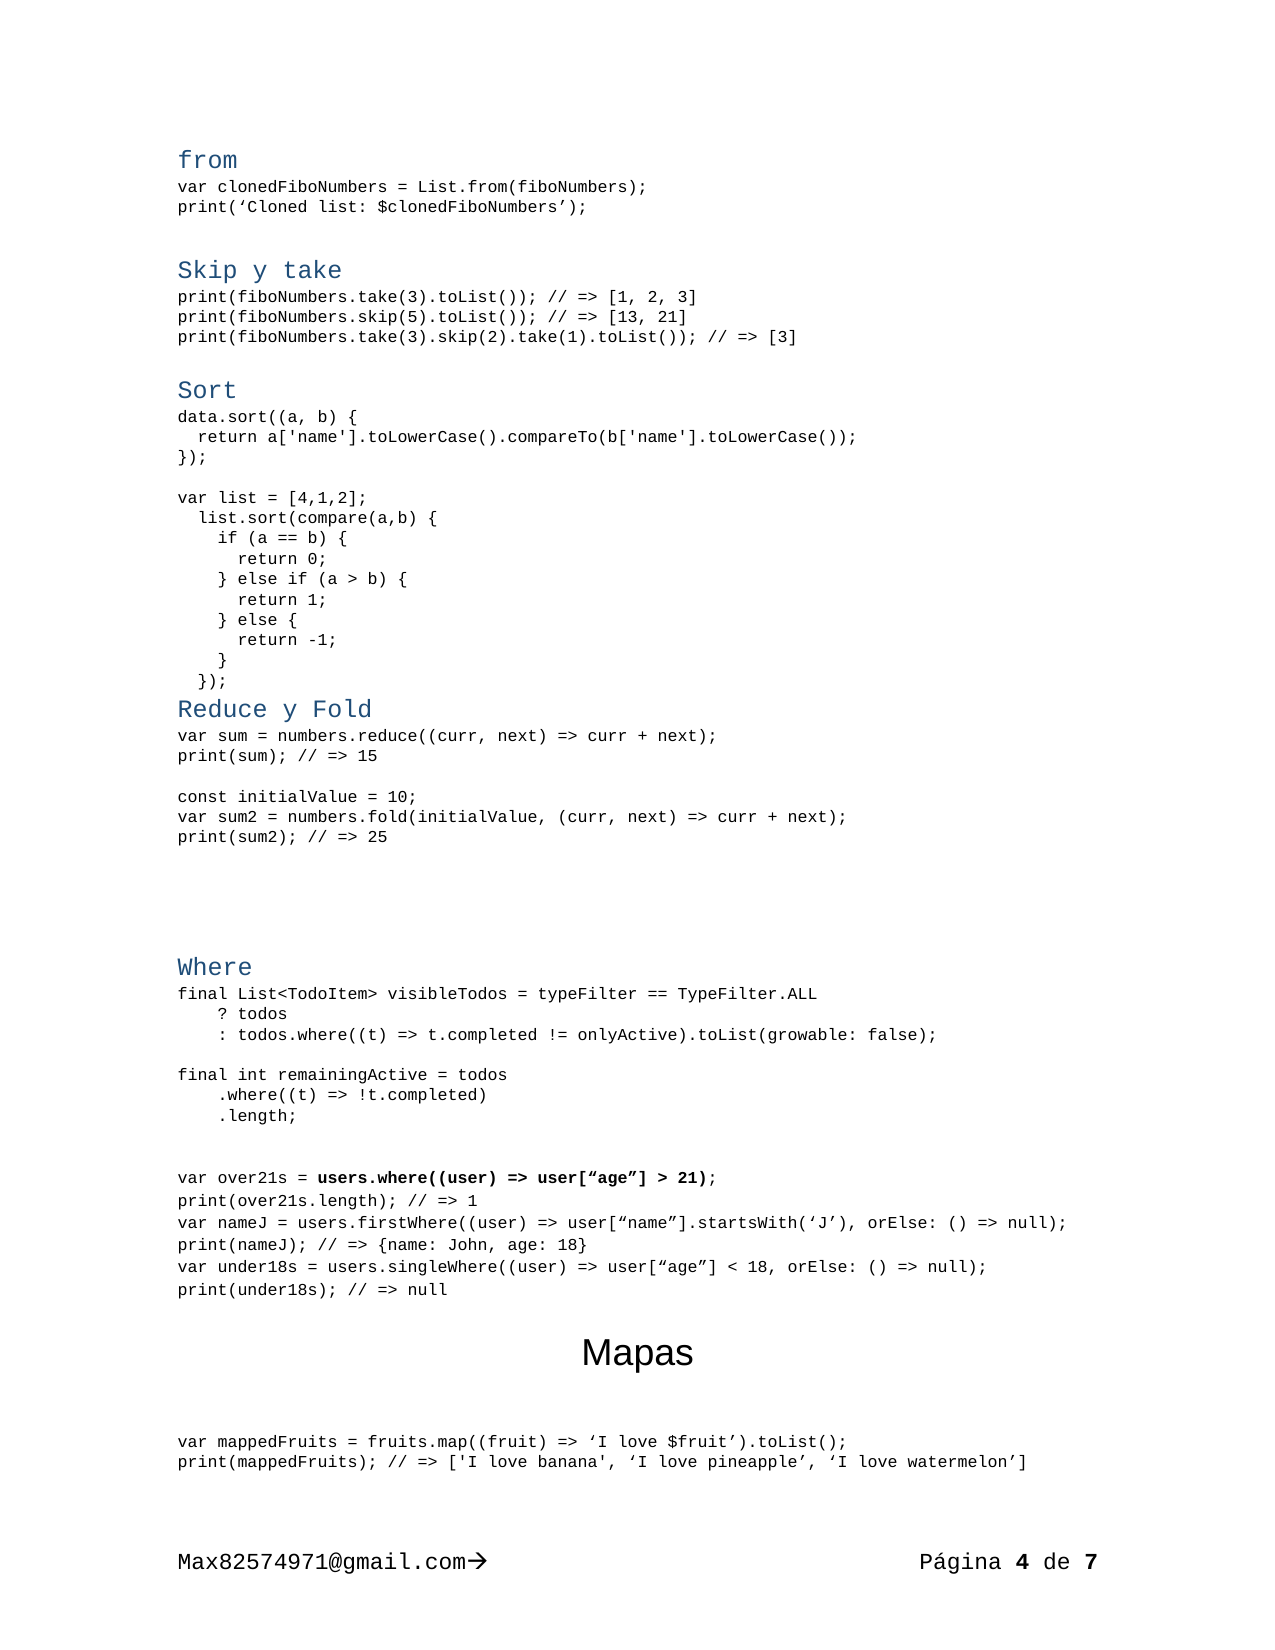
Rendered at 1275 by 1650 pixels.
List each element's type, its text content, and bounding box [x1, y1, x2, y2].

text print(mappedFruits); // => ['I love banana', ‘I love pineapple’, ‘I love watermelon’] [177, 1454, 1098, 1473]
text var nameJ = users.firstWhere((user) => user[“name”].startsWith(‘J’), orElse: () => null); [177, 1214, 1098, 1233]
text var over21s = users.where((user) => user[“age”] > 21); [177, 1170, 1098, 1189]
text return 1; [177, 591, 1098, 610]
text } else if (a > b) { [177, 571, 1098, 589]
text if (a == b) { [177, 530, 1098, 549]
text final List<TodoItem> visibleTodos = typeFilter == TypeFilter.ALL [177, 985, 1098, 1004]
text var list = [4,1,2]; [177, 489, 1098, 508]
text print(sum); // => 15 [177, 748, 1098, 766]
text var sum = numbers.reduce((curr, next) => curr + next); [177, 727, 1098, 746]
text return -1; [177, 632, 1098, 651]
text var mappedFruits = fruits.map((fruit) => ‘I love $fruit’).toList(); [177, 1433, 1098, 1452]
subtitle Sort [177, 378, 1098, 406]
text print(‘Cloned list: $clonedFiboNumbers’); [177, 198, 1098, 217]
text const initialValue = 10; [177, 788, 1098, 807]
text print(under18s); // => null [177, 1281, 1098, 1300]
text ? todos [177, 1006, 1098, 1024]
text .length; [177, 1107, 1098, 1126]
text var sum2 = numbers.fold(initialValue, (curr, next) => curr + next); [177, 808, 1098, 827]
text print(fiboNumbers.take(3).toList()); // => [1, 2, 3] [177, 288, 1098, 307]
text print(over21s.length); // => 1 [177, 1192, 1098, 1211]
text final int remainingActive = todos [177, 1067, 1098, 1086]
subtitle Mapas [177, 1330, 1098, 1373]
text } [177, 652, 1098, 671]
text }); [177, 672, 1098, 691]
subtitle Reduce y Fold [177, 697, 1098, 725]
text return a['name'].toLowerCase().compareTo(b['name'].toLowerCase()); [177, 428, 1098, 447]
subtitle from [177, 148, 1098, 176]
text var under18s = users.singleWhere((user) => user[“age”] < 18, orElse: () => null); [177, 1259, 1098, 1278]
text var clonedFiboNumbers = List.from(fiboNumbers); [177, 178, 1098, 197]
text : todos.where((t) => t.completed != onlyActive).toList(growable: false); [177, 1026, 1098, 1045]
text return 0; [177, 550, 1098, 569]
text data.sort((a, b) { [177, 408, 1098, 427]
text print(sum2); // => 25 [177, 829, 1098, 848]
text print(nameJ); // => {name: John, age: 18} [177, 1237, 1098, 1256]
text }); [177, 449, 1098, 468]
text } else { [177, 611, 1098, 630]
text .where((t) => !t.completed) [177, 1087, 1098, 1106]
text list.sort(compare(a,b) { [177, 510, 1098, 529]
text print(fiboNumbers.skip(5).toList()); // => [13, 21] [177, 308, 1098, 327]
subtitle Skip y take [177, 258, 1098, 286]
subtitle Where [177, 955, 1098, 983]
text print(fiboNumbers.take(3).skip(2).take(1).toList()); // => [3] [177, 329, 1098, 348]
